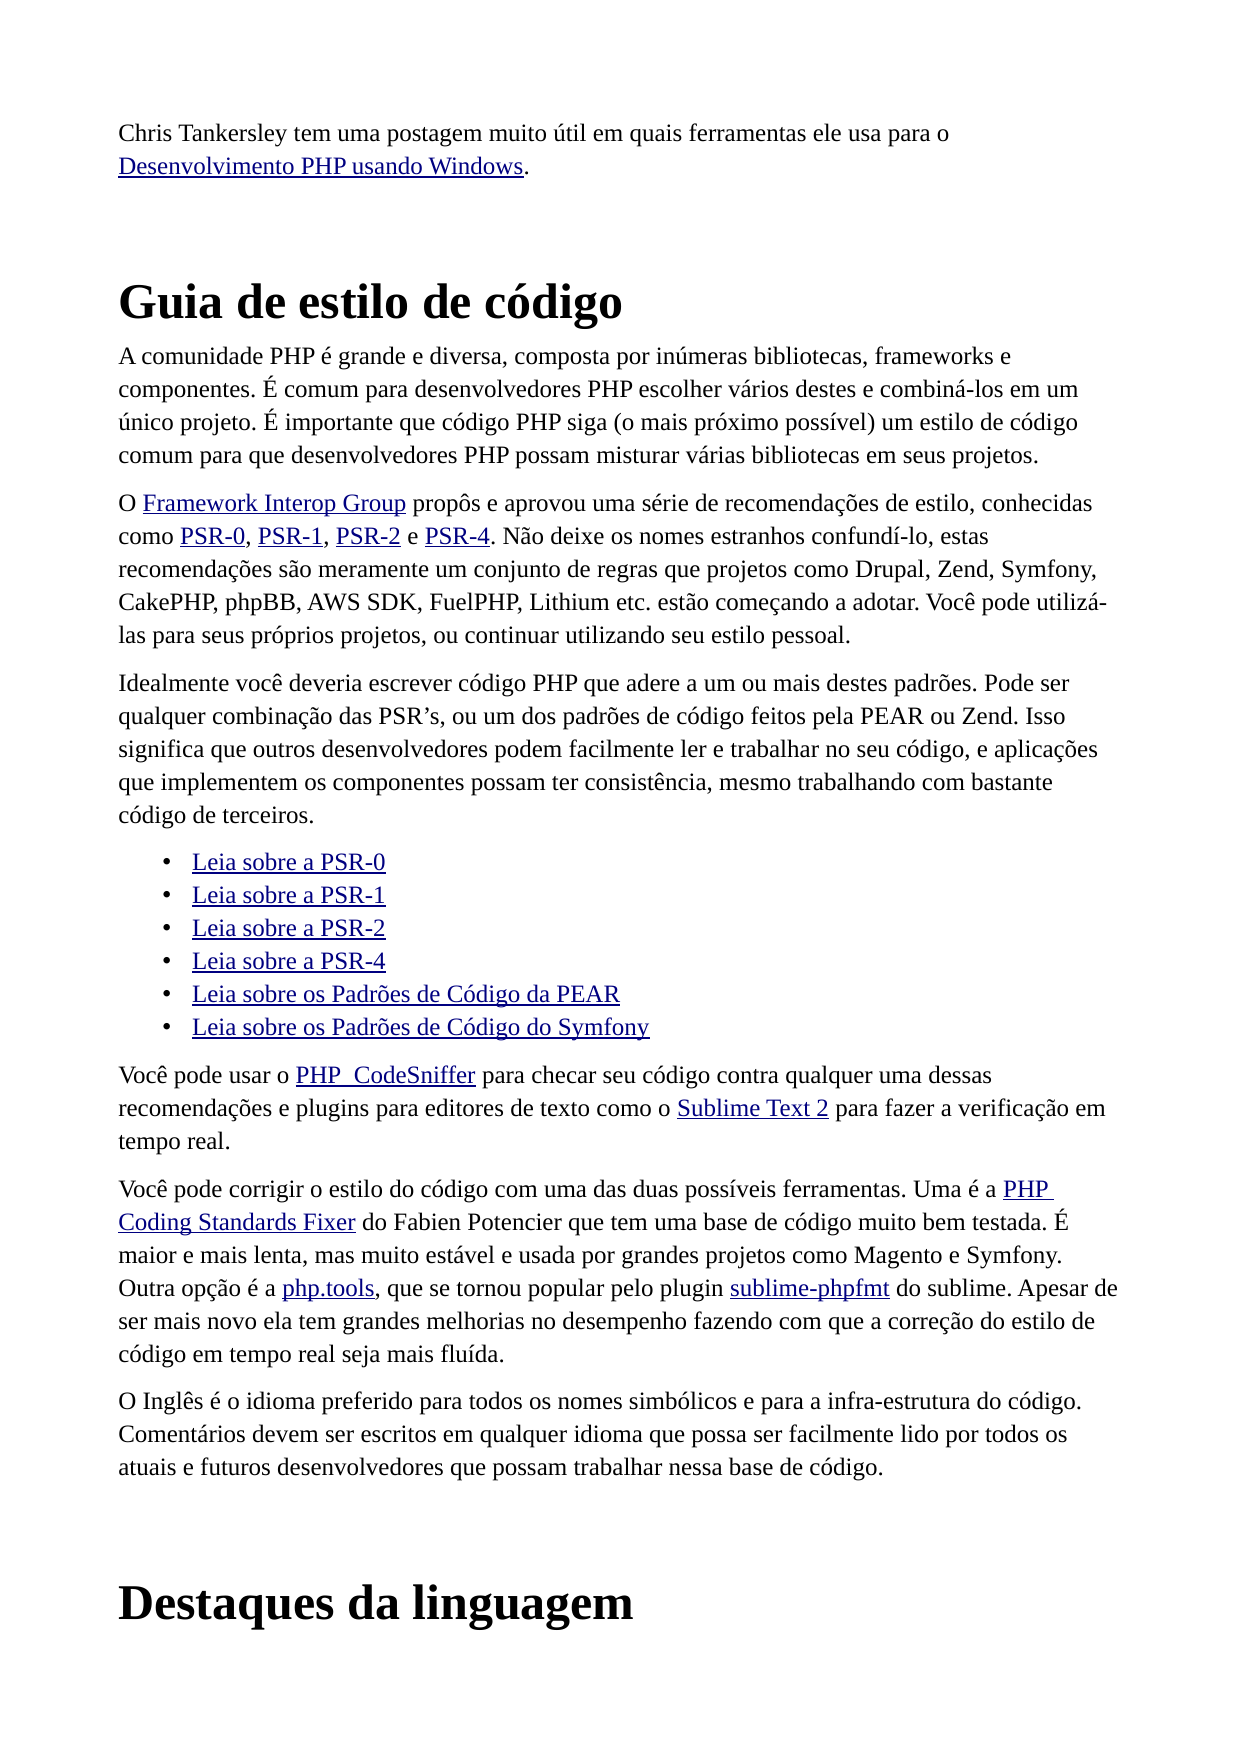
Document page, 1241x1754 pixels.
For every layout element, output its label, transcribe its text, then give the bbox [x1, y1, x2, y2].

text Idealmente você deveria escrever código PHP que adere a um ou mais destes padrões. Pode ser qualquer combinação das PSR’s, ou um dos padrões de código feitos pela PEAR ou Zend. Isso significa que outros desenvolvedores podem facilmente ler e trabalhar no seu código, e aplicações que implementem os componentes possam ter consistência, mesmo trabalhando com bastante código de terceiros. [118, 668, 1122, 828]
list Leia sobre os Padrões de Código da PEAR [162, 979, 1122, 1008]
list Leia sobre os Padrões de Código do Symfony [162, 1012, 1122, 1041]
subtitle Guia de estilo de código [118, 271, 1122, 329]
text O Framework Interop Group propôs e aprovou uma série de recomendações de estilo, conhecidas como PSR-0, PSR-1, PSR-2 e PSR-4. Não deixe os nomes estranhos confundí-lo, estas recomendações são meramente um conjunto de regras que projetos como Drupal, Zend, Symfony, CakePHP, phpBB, AWS SDK, FuelPHP, Lithium etc. estão começando a adotar. Você pode utilizá-las para seus próprios projetos, ou continuar utilizando seu estilo pessoal. [118, 488, 1122, 649]
list Leia sobre a PSR-1 [162, 880, 1122, 909]
subtitle Destaques da linguagem [118, 1573, 1122, 1630]
list Leia sobre a PSR-2 [162, 913, 1122, 942]
text Você pode usar o PHP_CodeSniffer para checar seu código contra qualquer uma dessas recomendações e plugins para editores de texto como o Sublime Text 2 para fazer a verificação em tempo real. [118, 1060, 1122, 1155]
text Você pode corrigir o estilo do código com uma das duas possíveis ferramentas. Uma é a PHP Coding Standards Fixer do Fabien Potencier que tem uma base de código muito bem testada. É maior e mais lenta, mas muito estável e usada por grandes projetos como Magento e Symfony. Outra opção é a php.tools, que se tornou popular pelo plugin sublime-phpfmt do sublime. Apesar de ser mais novo ela tem grandes melhorias no desempenho fazendo com que a correção do estilo de código em tempo real seja mais fluída. [118, 1174, 1122, 1368]
list Leia sobre a PSR-4 [162, 946, 1122, 975]
list Leia sobre a PSR-0 [162, 847, 1122, 876]
text O Inglês é o idioma preferido para todos os nomes simbólicos e para a infra-estrutura do código. Comentários devem ser escritos em qualquer idioma que possa ser facilmente lido por todos os atuais e futuros desenvolvedores que possam trabalhar nessa base de código. [118, 1386, 1122, 1481]
text A comunidade PHP é grande e diversa, composta por inúmeras bibliotecas, frameworks e componentes. É comum para desenvolvedores PHP escolher vários destes e combiná-los em um único projeto. É importante que código PHP siga (o mais próximo possível) um estilo de código comum para que desenvolvedores PHP possam misturar várias bibliotecas em seus projetos. [118, 341, 1122, 469]
text Chris Tankersley tem uma postagem muito útil em quais ferramentas ele usa para o Desenvolvimento PHP usando Windows. [118, 118, 1122, 180]
